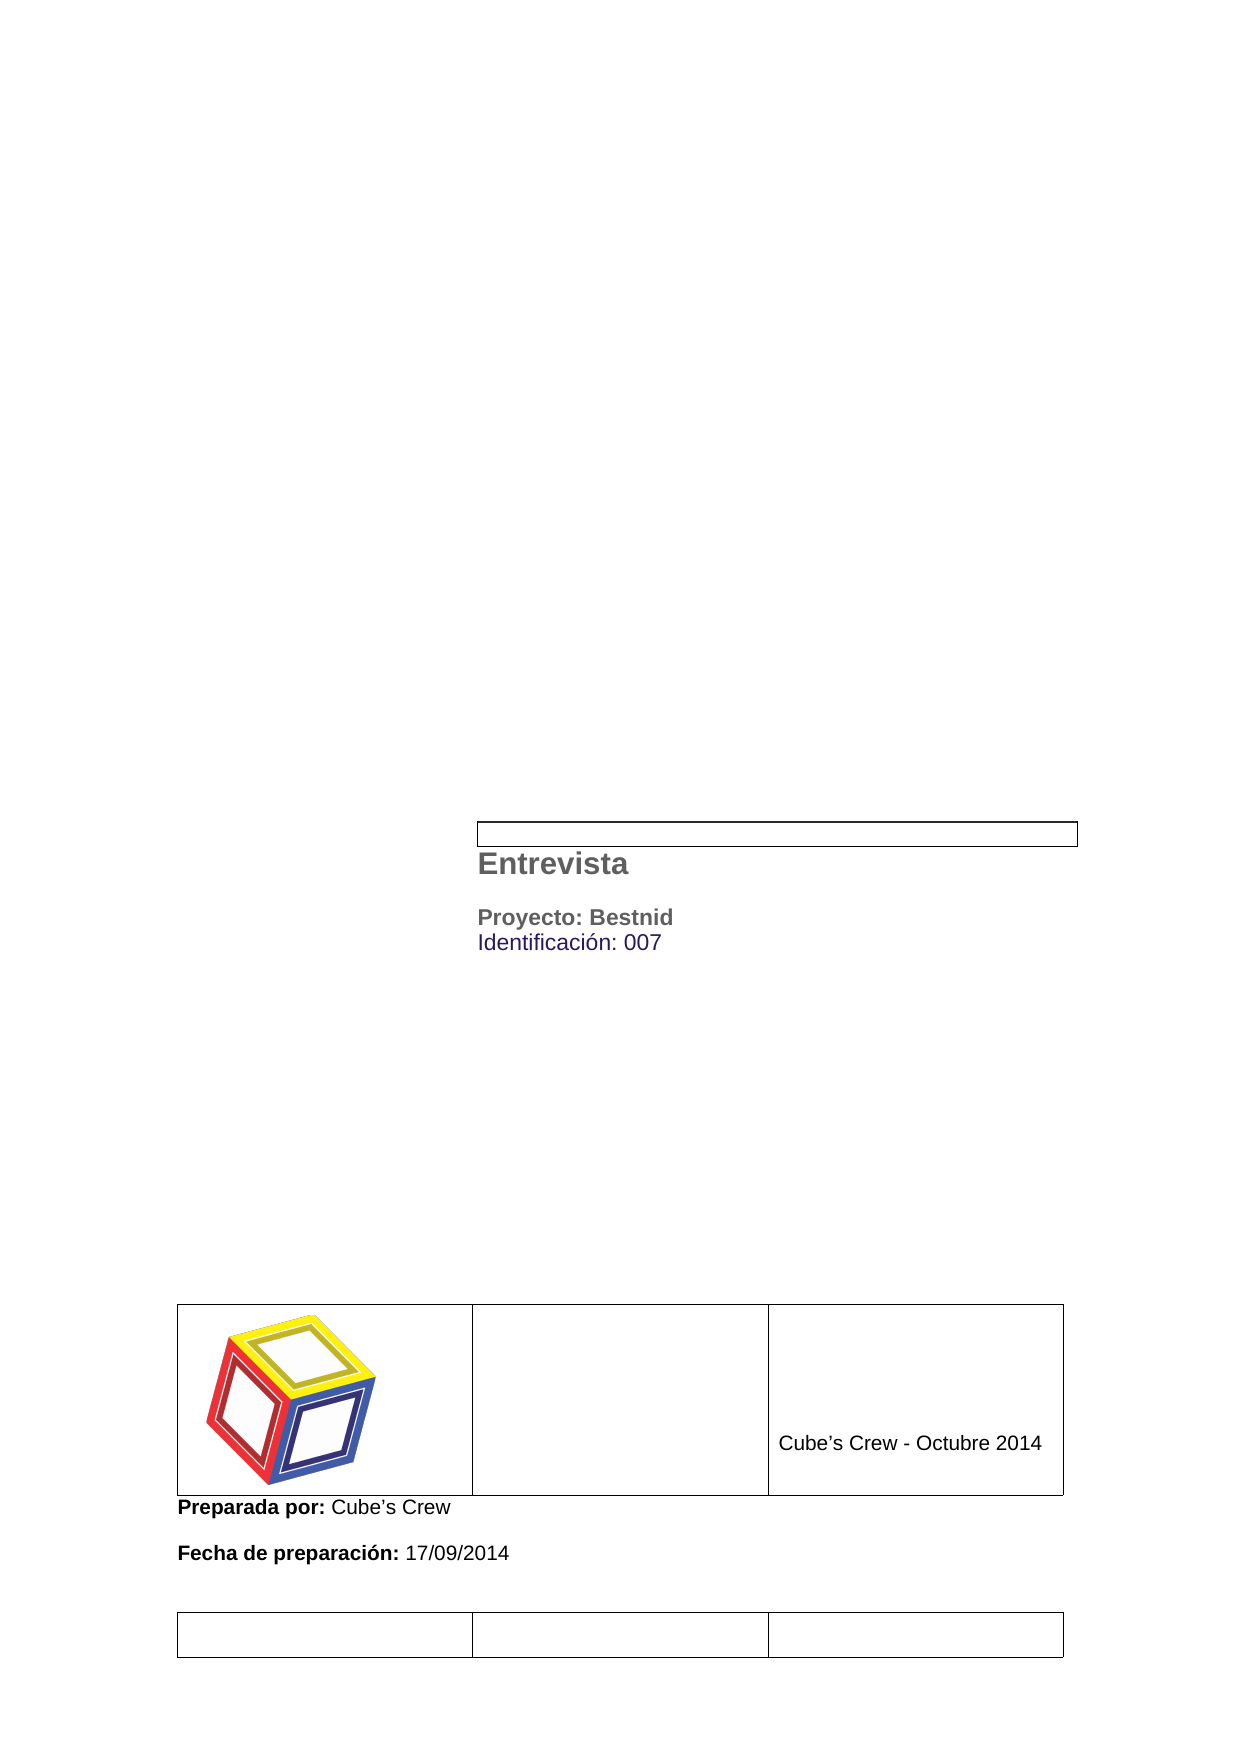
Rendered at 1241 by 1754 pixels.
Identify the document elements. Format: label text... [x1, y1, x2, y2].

table_header [478, 823, 1077, 846]
text Preparada por: Cube’s Crew [177, 1496, 1063, 1518]
table_header Cube’s Crew - Octubre 2014 [769, 1305, 1063, 1495]
picture [206, 1315, 376, 1485]
text Proyecto: Bestnid [477, 904, 1063, 930]
table_header [178, 1305, 472, 1495]
text Identificación: 007 [477, 930, 1063, 956]
table_header [473, 1305, 768, 1495]
text Entrevista [477, 847, 1063, 881]
text Fecha de preparación: 17/09/2014 [177, 1542, 1063, 1565]
